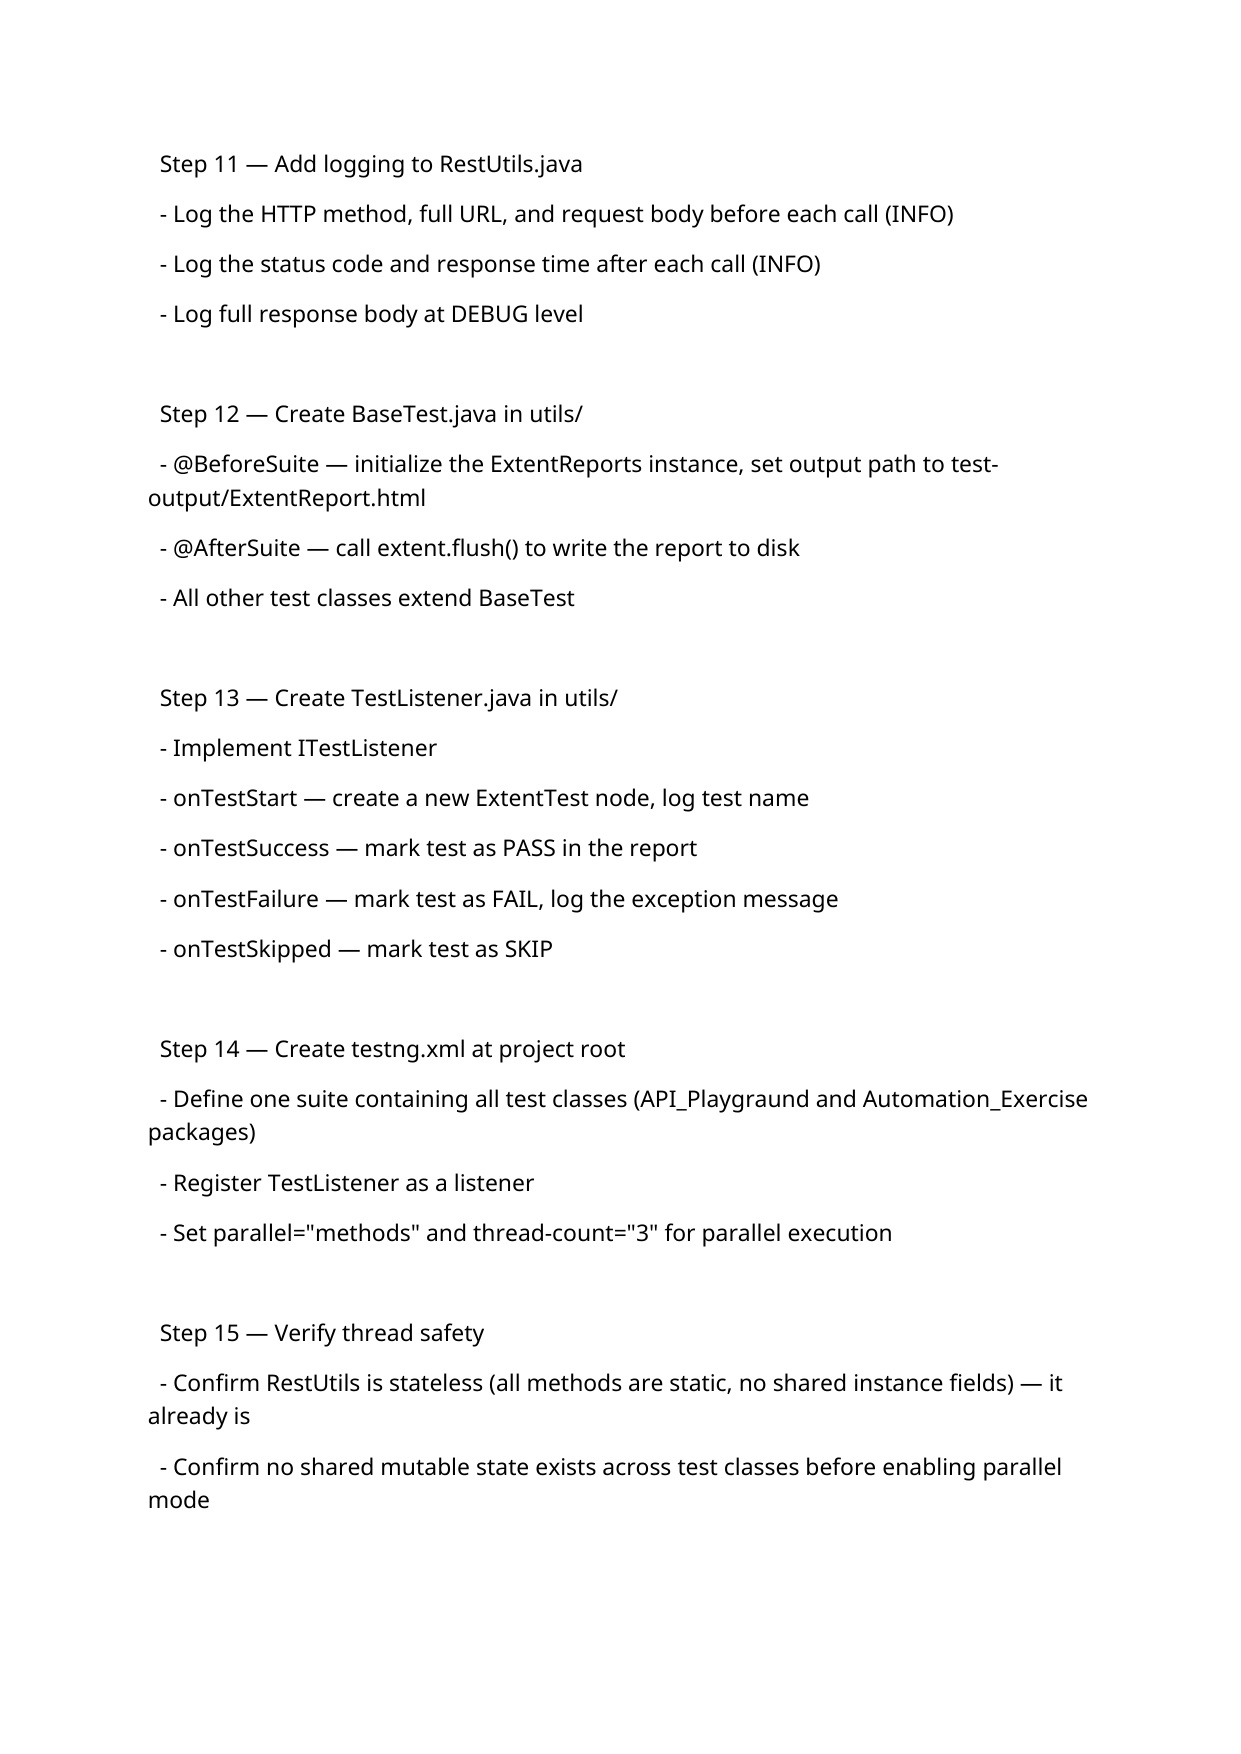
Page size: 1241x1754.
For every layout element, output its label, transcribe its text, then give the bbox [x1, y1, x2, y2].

text Step 11 — Add logging to RestUtils.java [148, 148, 1093, 179]
text - onTestSuccess — mark test as PASS in the report [148, 832, 1093, 864]
text - Log the status code and response time after each call (INFO) [148, 248, 1093, 279]
text - Register TestListener as a listener [148, 1166, 1093, 1198]
text - onTestStart — create a new ExtentTest node, log test name [148, 782, 1093, 813]
text - Implement ITestListener [148, 732, 1093, 763]
text - Set parallel="methods" and thread-count="3" for parallel execution [148, 1217, 1093, 1248]
text Step 15 — Verify thread safety [148, 1317, 1093, 1348]
text - Log the HTTP method, full URL, and request body before each call (INFO) [148, 198, 1093, 229]
text - Log full response body at DEBUG level [148, 298, 1093, 329]
text - Define one suite containing all test classes (API_Playgraund and Automation_Exercise packages) [148, 1083, 1093, 1148]
text - @AfterSuite — call extent.flush() to write the report to disk [148, 532, 1093, 563]
text Step 13 — Create TestListener.java in utils/ [148, 682, 1093, 713]
text - onTestFailure — mark test as FAIL, log the exception message [148, 882, 1093, 914]
text Step 12 — Create BaseTest.java in utils/ [148, 398, 1093, 429]
text - Confirm RestUtils is stateless (all methods are static, no shared instance fields) — it already is [148, 1367, 1093, 1432]
text Step 14 — Create testng.xml at project root [148, 1033, 1093, 1064]
text - onTestSkipped — mark test as SKIP [148, 933, 1093, 964]
text - Confirm no shared mutable state exists across test classes before enabling parallel mode [148, 1450, 1093, 1515]
text - @BeforeSuite — initialize the ExtentReports instance, set output path to test-output/ExtentReport.html [148, 448, 1093, 513]
text - All other test classes extend BaseTest [148, 582, 1093, 613]
